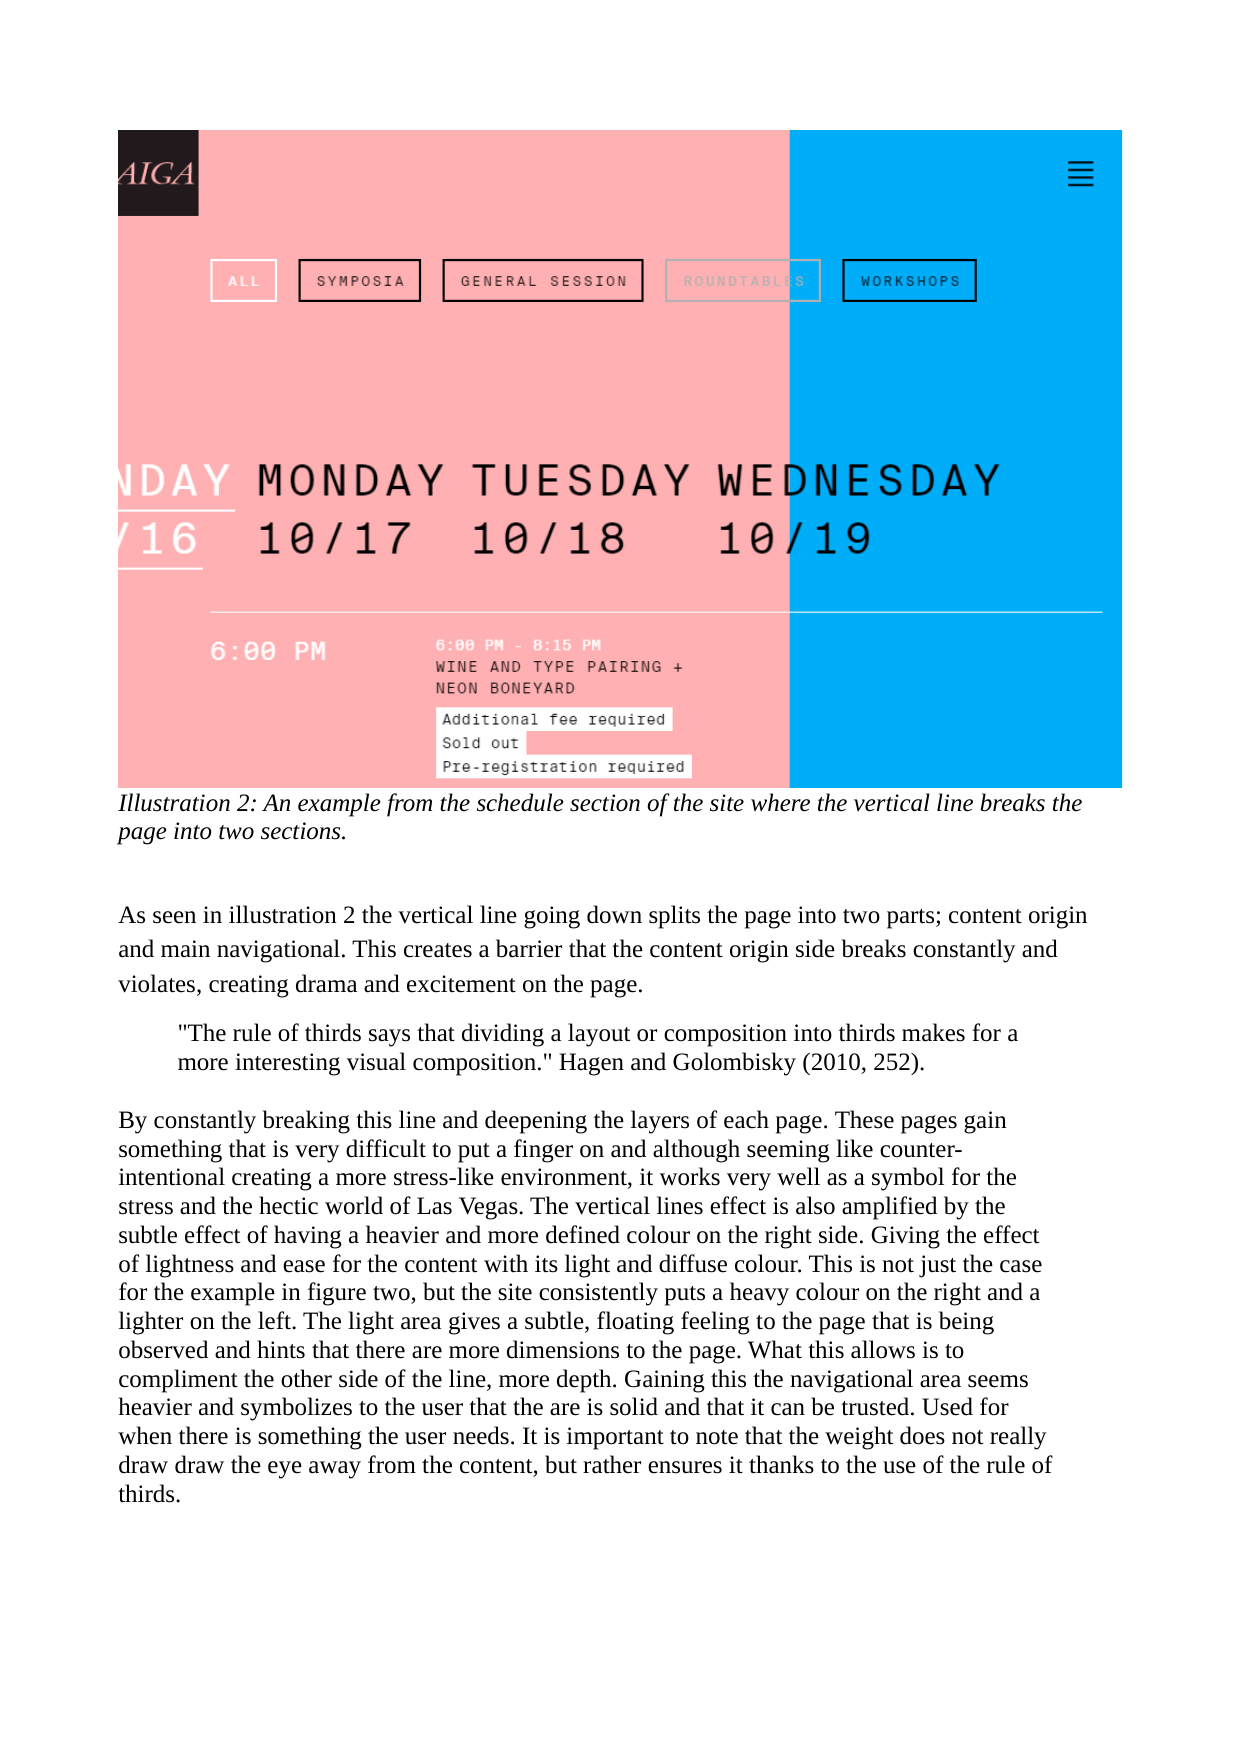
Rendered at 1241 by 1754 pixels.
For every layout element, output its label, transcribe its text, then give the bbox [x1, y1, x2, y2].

text "The rule of thirds says that dividing a layout or composition into thirds makes for a more interesting visual composition." Hagen and Golombisky (2010, 252). [177, 1018, 1063, 1076]
picture [947, 485, 963, 489]
text Illustration 2: An example from the schedule section of the site where the vertical line breaks the page into two sections. [118, 788, 1122, 845]
picture [831, 466, 835, 494]
text By constantly breaking this line and deepening the layers of each page. These pages gain something that is very difficult to put a finger on and although seeming like counter-intentional creating a more stress-like environment, it works very well as a symbol for the stress and the hectic world of Las Vegas. The vertical lines effect is also amplified by the subtle effect of having a heavier and more defined colour on the right side. Giving the effect of lightness and ease for the content with its light and diffuse colour. This is not just the case for the example in figure two, but the site consistently puts a heavy colour on the right and a lighter on the left. The light area gives a subtle, floating feeling to the page that is being observed and hints that there are more dimensions to the page. What this allows is to compliment the other side of the line, more depth. Gaining this the navigational area seems heavier and symbolizes to the user that the are is solid and that it can be trusted. Used for when there is something the user needs. It is important to note that the weight does not really draw draw the eye away from the content, but rather ensures it thanks to the use of the rule of thirds. [118, 1105, 1063, 1507]
picture [118, 130, 820, 788]
text As seen in illustration 2 the vertical line going down splits the page into two parts; content origin and main navigational. This creates a barrier that the content origin side breaks constantly and violates, creating drama and excitement on the page. [118, 900, 1122, 998]
